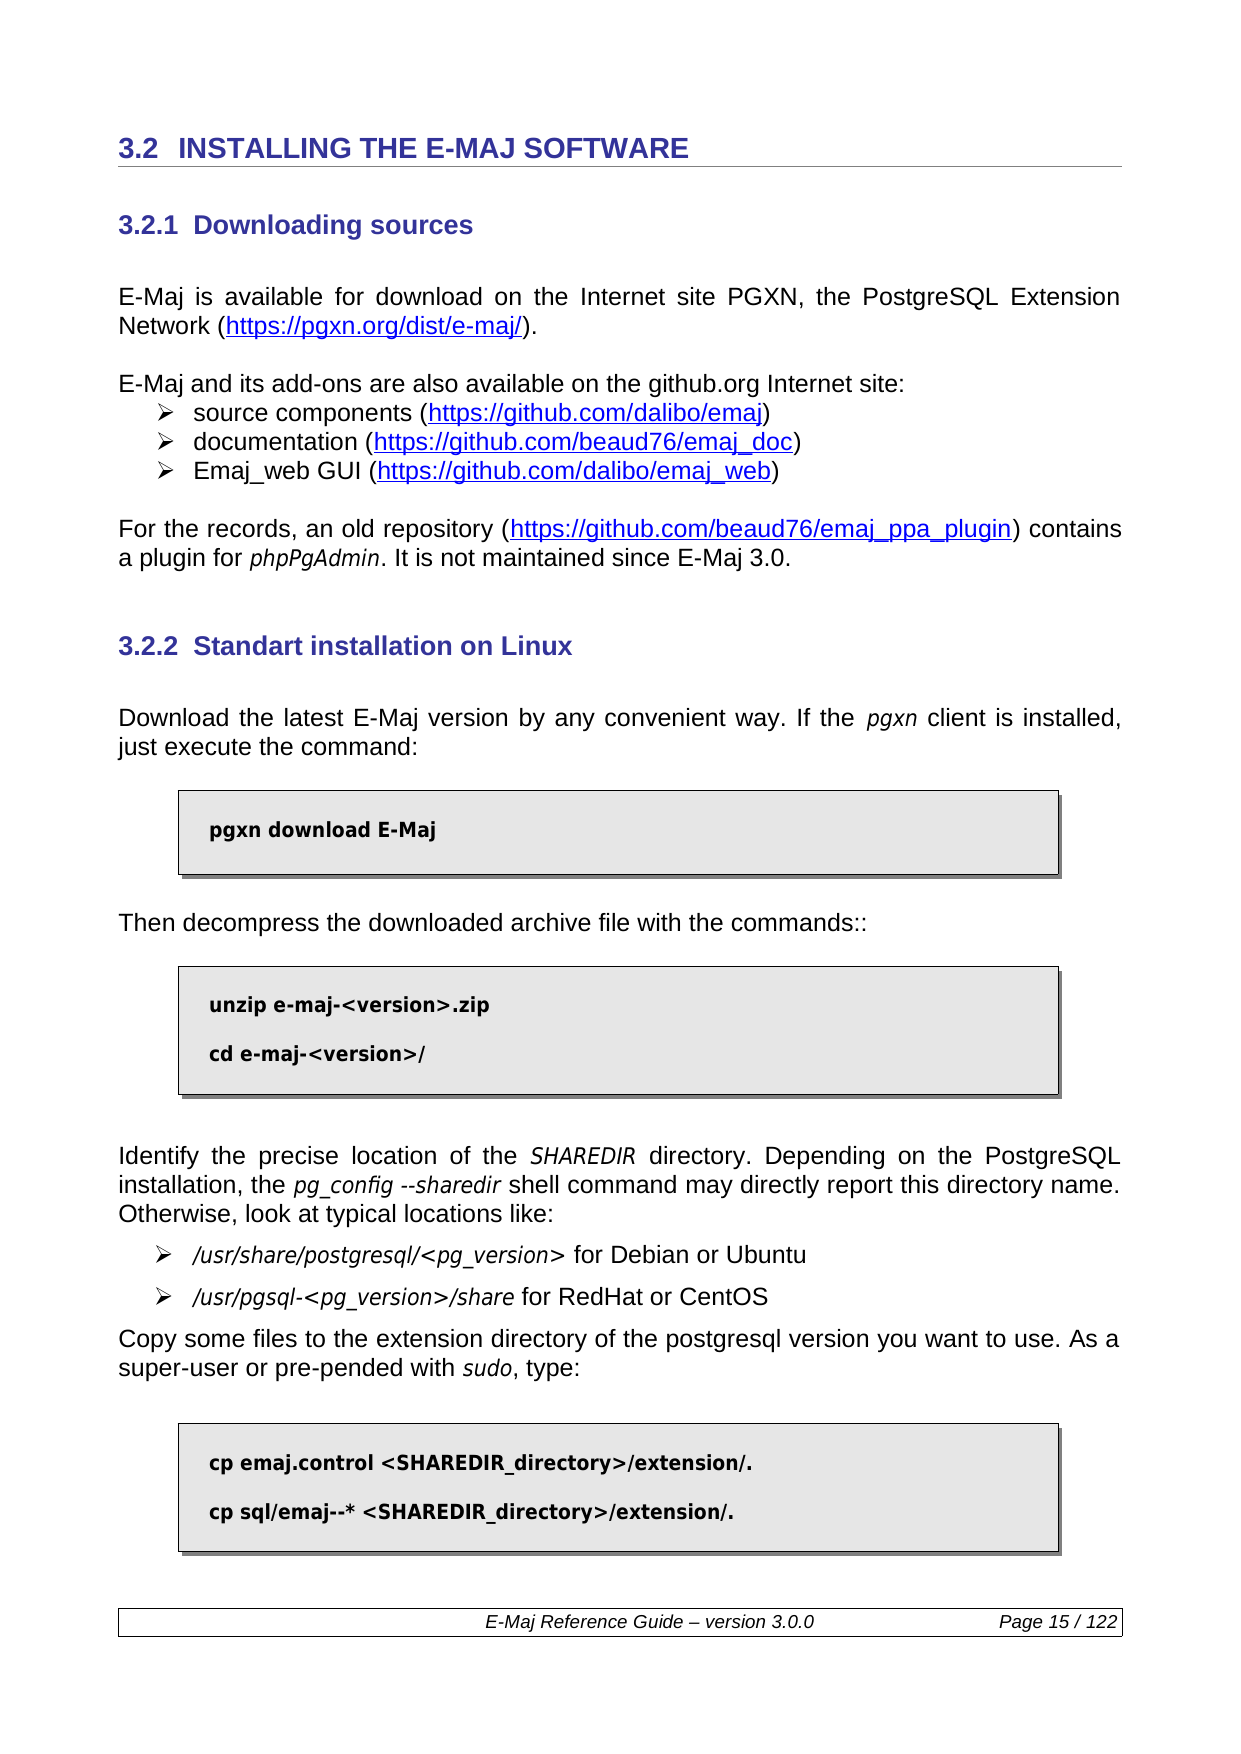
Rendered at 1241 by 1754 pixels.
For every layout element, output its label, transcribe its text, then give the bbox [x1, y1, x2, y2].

list documentation (https://github.com/beaud76/emaj_doc) [156, 427, 1122, 456]
text cp sql/emaj--* <SHAREDIR_directory>/extension/. [179, 1497, 1058, 1521]
subtitle Downloading sources [118, 209, 1122, 240]
subtitle Standart installation on Linux [118, 630, 1122, 661]
list Emaj_web GUI (https://github.com/dalibo/emaj_web) [156, 456, 1122, 485]
text E-Maj and its add-ons are also available on the github.org Internet site: [118, 369, 1122, 398]
text Then decompress the downloaded archive file with the commands:: [118, 908, 1122, 937]
text cp emaj.control <SHAREDIR_directory>/extension/. [179, 1448, 1058, 1472]
text unzip e-maj-<version>.zip [179, 990, 1058, 1015]
text E-Maj is available for download on the Internet site PGXN, the PostgreSQL Extension Network (https://pgxn.org/dist/e-maj/). [118, 281, 1122, 339]
subtitle Installing the E-Maj software [118, 131, 1122, 166]
text Download the latest E-Maj version by any convenient way. If the pgxn client is installed, just execute the command: [118, 703, 1122, 761]
list /usr/share/postgresql/<pg_version> for Debian or Ubuntu [118, 1240, 1122, 1269]
text For the records, an old repository (https://github.com/beaud76/emaj_ppa_plugin) contains a plugin for phpPgAdmin. It is not maintained since E-Maj 3.0. [118, 514, 1122, 572]
text Copy some files to the extension directory of the postgresql version you want to use. As a super-user or pre-pended with sudo, type: [118, 1323, 1122, 1382]
list Identify the precise location of the SHAREDIR directory. Depending on the PostgreSQL installation, the pg_config --sharedir shell command may directly report this directory name. Otherwise, look at typical locations like: [118, 1141, 1122, 1228]
list source components (https://github.com/dalibo/emaj) [156, 398, 1122, 427]
text cd e-maj-<version>/ [179, 1039, 1058, 1064]
text pgxn download E-Maj [179, 814, 1058, 839]
list /usr/pgsql-<pg_version>/share for RedHat or CentOS [118, 1282, 1122, 1311]
